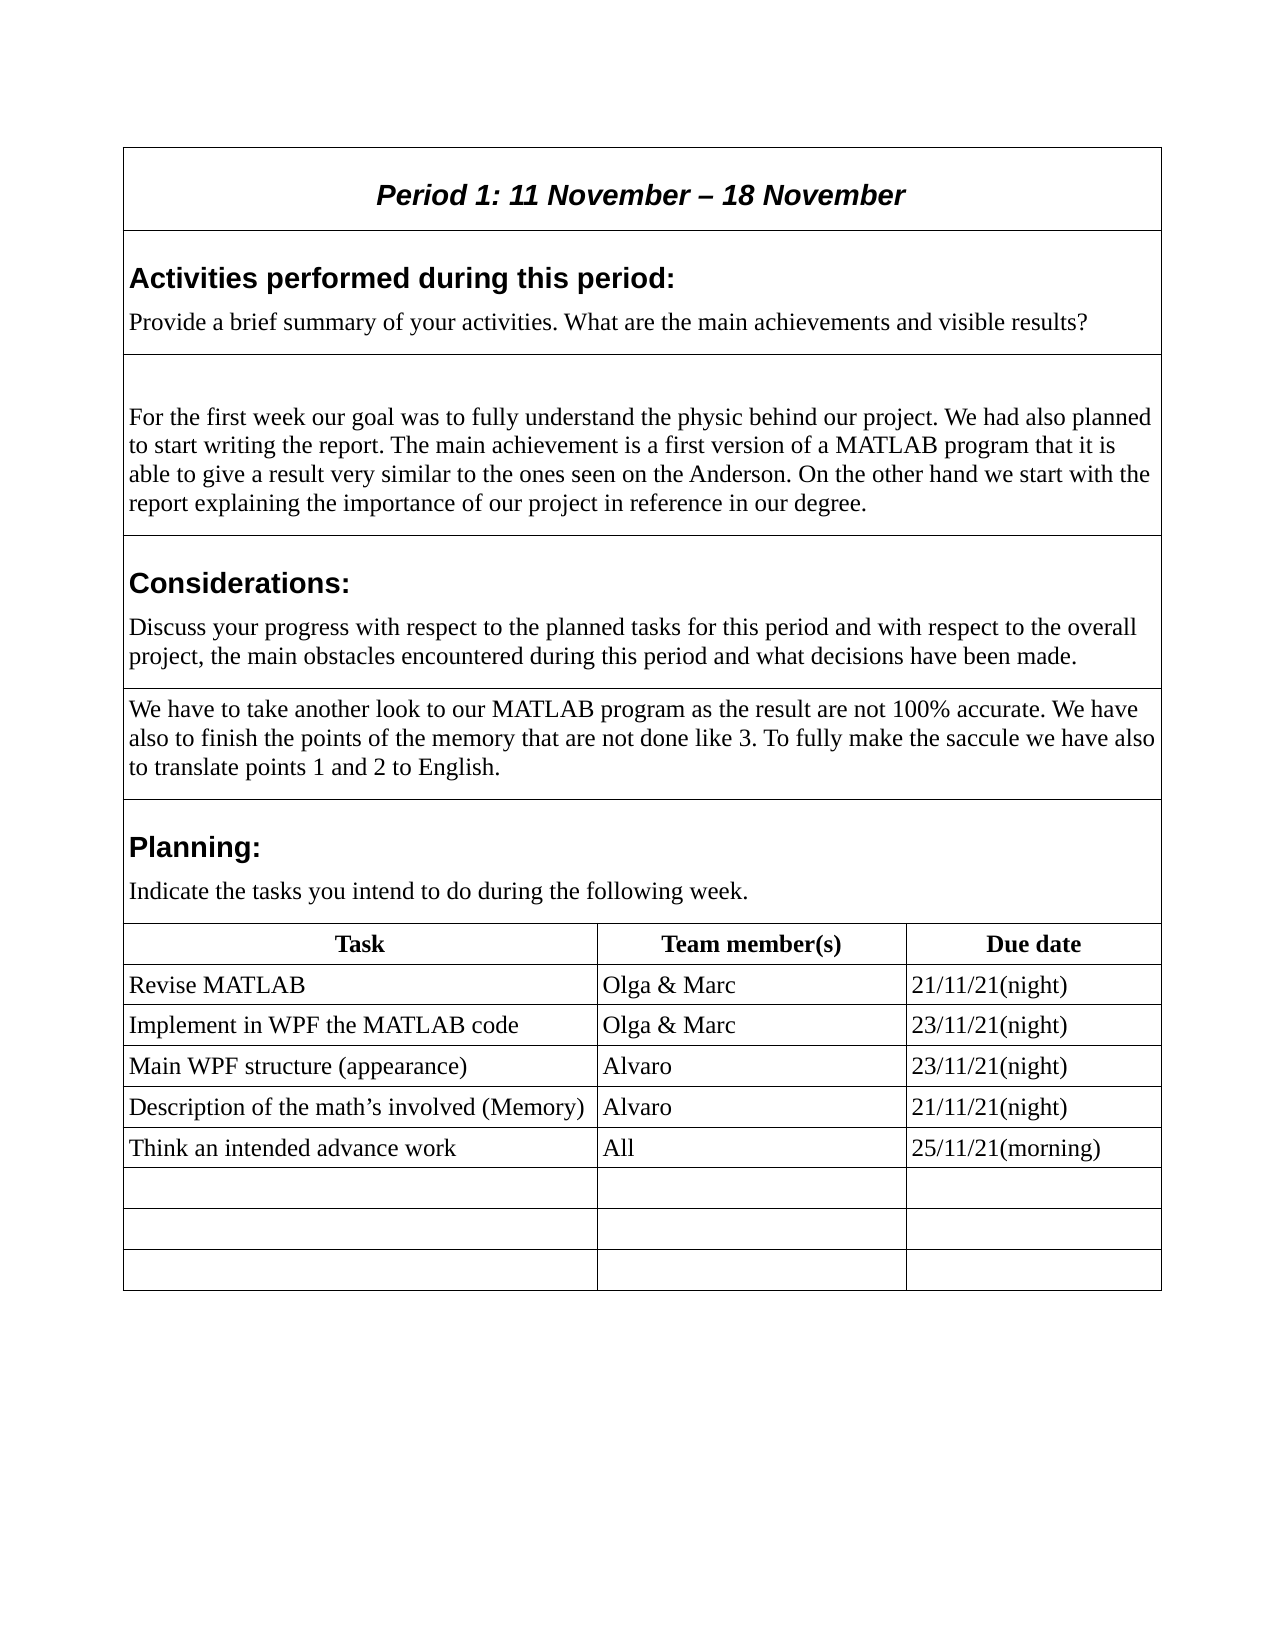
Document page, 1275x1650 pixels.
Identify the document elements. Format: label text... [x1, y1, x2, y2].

table_cell For the first week our goal was to fully understand the physic behind our project. We had also planned to start writing the report. The main achievement is a first version of a MATLAB program that it is able to give a result very similar to the ones seen on the Anderson. On the other hand we start with the report explaining the importance of our project in reference in our degree. [124, 355, 1161, 535]
table_cell Considerations: Discuss your progress with respect to the planned tasks for this period and with respect to the overall project, the main obstacles encountered during this period and what decisions have been made. [124, 536, 1161, 688]
table_cell 25/11/21(morning) [907, 1128, 1161, 1167]
table_cell We have to take another look to our MATLAB program as the result are not 100% accurate. We have also to finish the points of the memory that are not done like 3. To fully make the saccule we have also to translate points 1 and 2 to English. [124, 689, 1161, 799]
table_cell [598, 1250, 906, 1289]
table_cell Team member(s) [598, 924, 906, 964]
table_cell Description of the math’s involved (Memory) [124, 1087, 597, 1127]
table_cell Task [124, 924, 597, 964]
table_cell 23/11/21(night) [907, 1046, 1161, 1086]
table_cell All [598, 1128, 906, 1167]
table_cell [907, 1209, 1161, 1249]
table_cell [124, 1250, 597, 1289]
table_cell 21/11/21(night) [907, 1087, 1161, 1127]
table_cell Planning: Indicate the tasks you intend to do during the following week. [124, 800, 1161, 923]
table_cell Main WPF structure (appearance) [124, 1046, 597, 1086]
table_cell [907, 1168, 1161, 1208]
table_cell Alvaro [598, 1046, 906, 1086]
table_cell Olga & Marc [598, 1005, 906, 1045]
table_cell Due date [907, 924, 1161, 964]
table_cell [598, 1168, 906, 1208]
table_cell Alvaro [598, 1087, 906, 1127]
table_cell Olga & Marc [598, 965, 906, 1004]
table_cell [124, 1209, 597, 1249]
table_cell Think an intended advance work [124, 1128, 597, 1167]
table_cell 23/11/21(night) [907, 1005, 1161, 1045]
table_cell Activities performed during this period: Provide a brief summary of your activities. What are the main achievements and visible results? [124, 231, 1161, 354]
table_cell [598, 1209, 906, 1249]
table_cell [124, 1168, 597, 1208]
table_cell 21/11/21(night) [907, 965, 1161, 1004]
table_cell Revise MATLAB [124, 965, 597, 1004]
table_header Period 1: 11 November – 18 November [124, 148, 1161, 230]
table_cell Implement in WPF the MATLAB code [124, 1005, 597, 1045]
table_cell [907, 1250, 1161, 1289]
